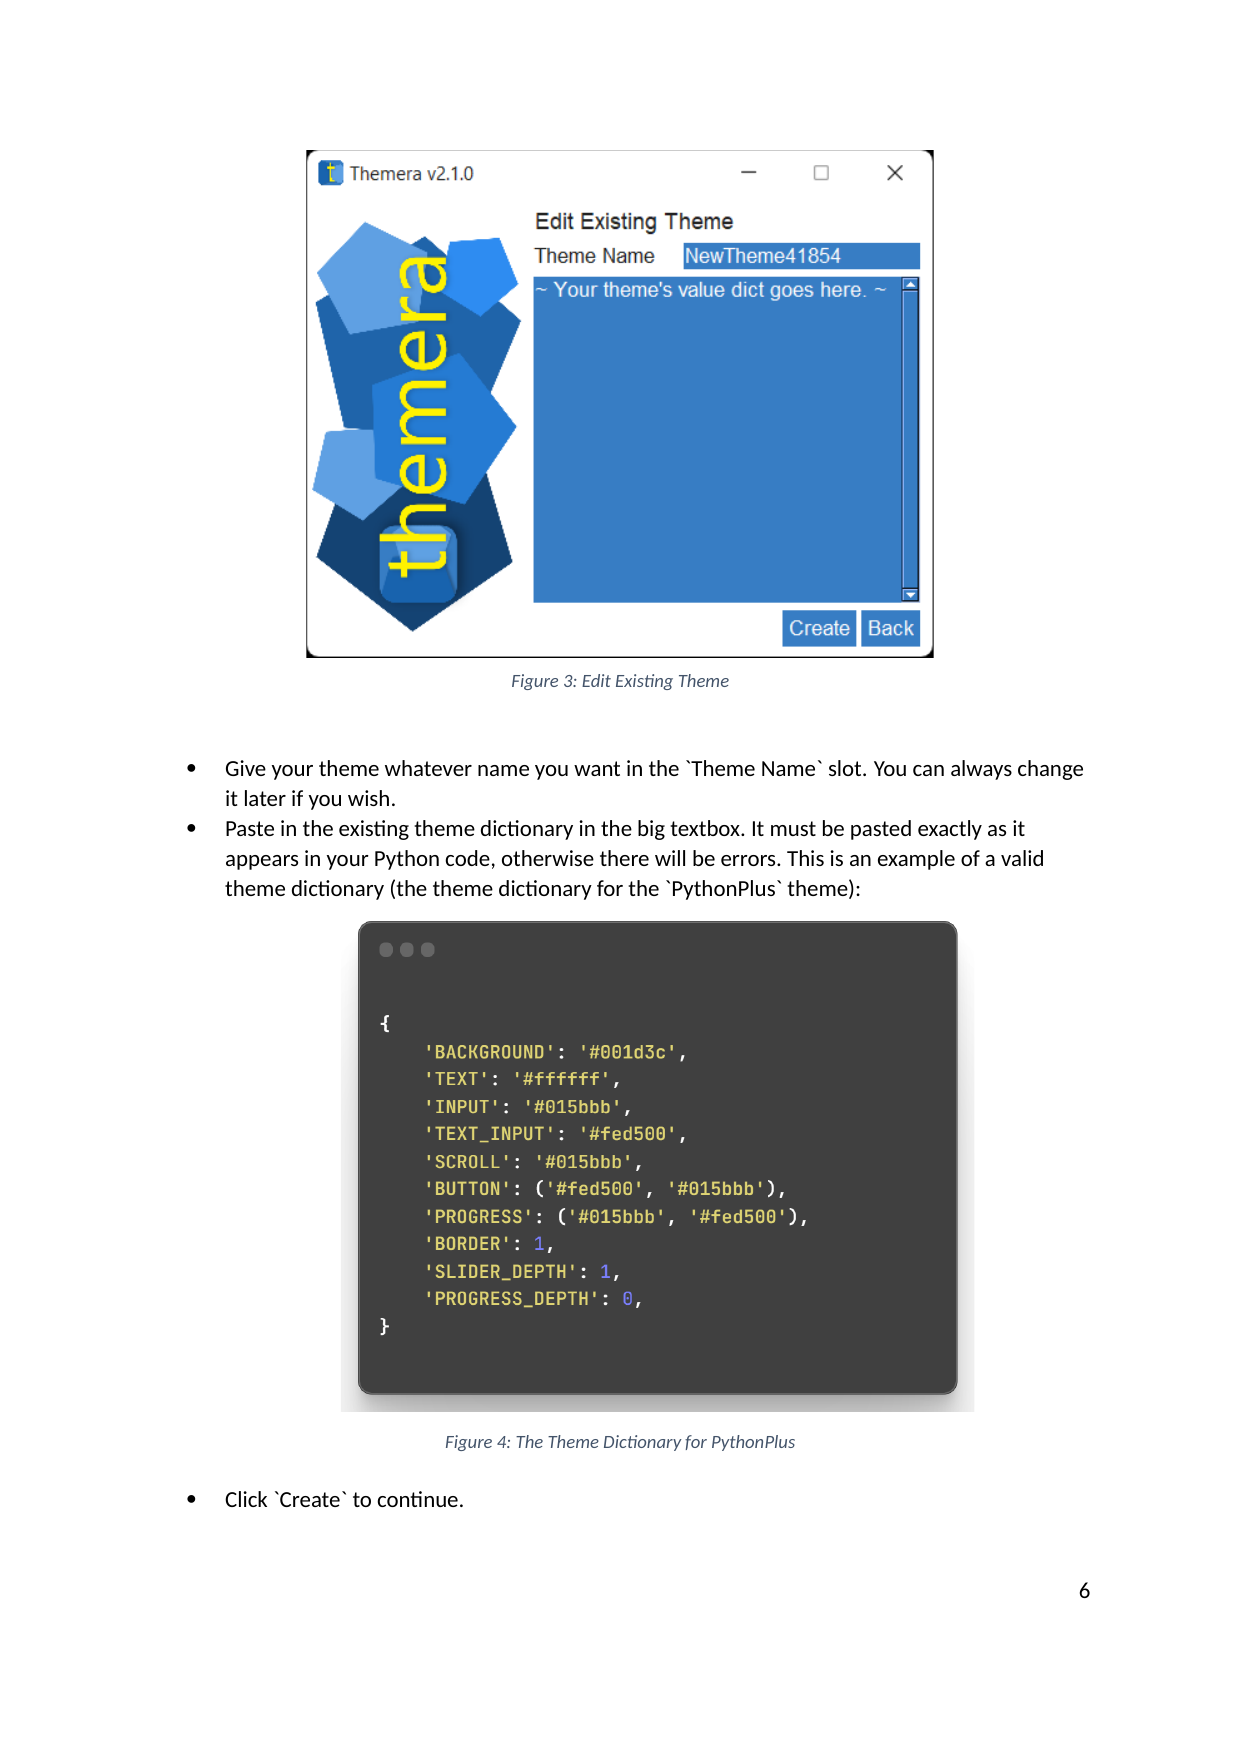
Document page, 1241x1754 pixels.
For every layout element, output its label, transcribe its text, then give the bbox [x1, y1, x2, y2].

list Click `Create` to continue. [187, 1485, 1090, 1513]
list Paste in the existing theme dictionary in the big textbox. It must be pasted exactly as it appears in your Python code, otherwise there will be errors. This is an example of a valid theme dictionary (the theme dictionary for the `PythonPlus` theme): [187, 814, 1090, 902]
list Give your theme whatever name you want in the `Theme Name` slot. You can always change it later if you wish. [187, 754, 1090, 812]
picture [306, 150, 934, 658]
picture [340, 903, 975, 1412]
text Figure 4: The Theme Dictionary for PythonPlus [150, 1430, 1090, 1453]
text Figure 3: Edit Existing Theme [150, 150, 1090, 692]
